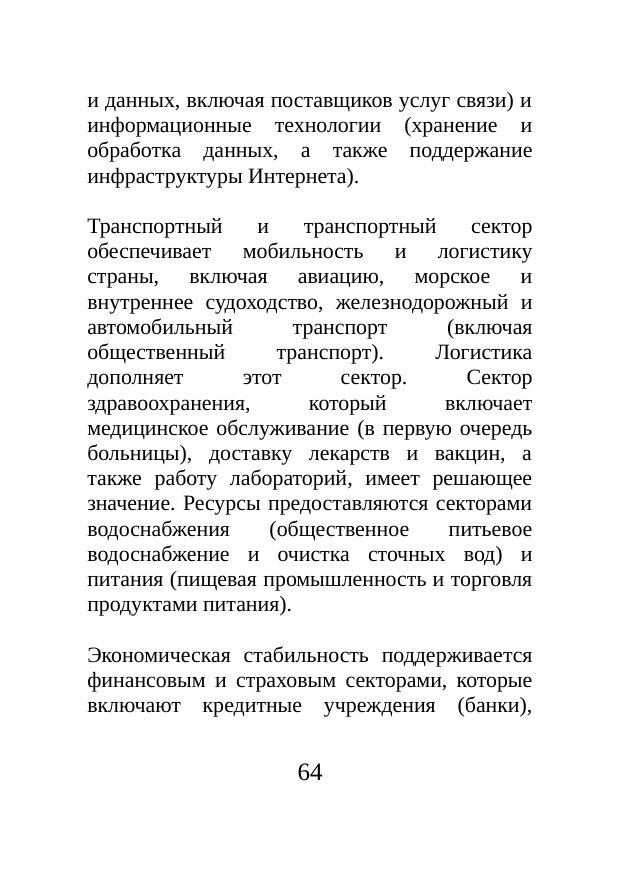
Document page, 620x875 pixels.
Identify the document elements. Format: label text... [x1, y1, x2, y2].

text и данных, включая поставщиков услуг связи) и информационные технологии (хранение и обработка данных, а также поддержание инфраструктуры Интернета). [87, 87, 532, 188]
text Транспортный и транспортный сектор обеспечивает мобильность и логистику страны, включая авиацию, морское и внутреннее судоходство, железнодорожный и автомобильный транспорт (включая общественный транспорт). Логистика дополняет этот сектор. Сектор здравоохранения, который включает медицинское обслуживание (в первую очередь больницы), доставку лекарств и вакцин, а также работу лабораторий, имеет решающее значение. Ресурсы предоставляются секторами водоснабжения (общественное питьевое водоснабжение и очистка сточных вод) и питания (пищевая промышленность и торговля продуктами питания). [87, 213, 532, 616]
text Экономическая стабильность поддерживается финансовым и страховым секторами, которые включают кредитные учреждения (банки), [87, 642, 532, 717]
